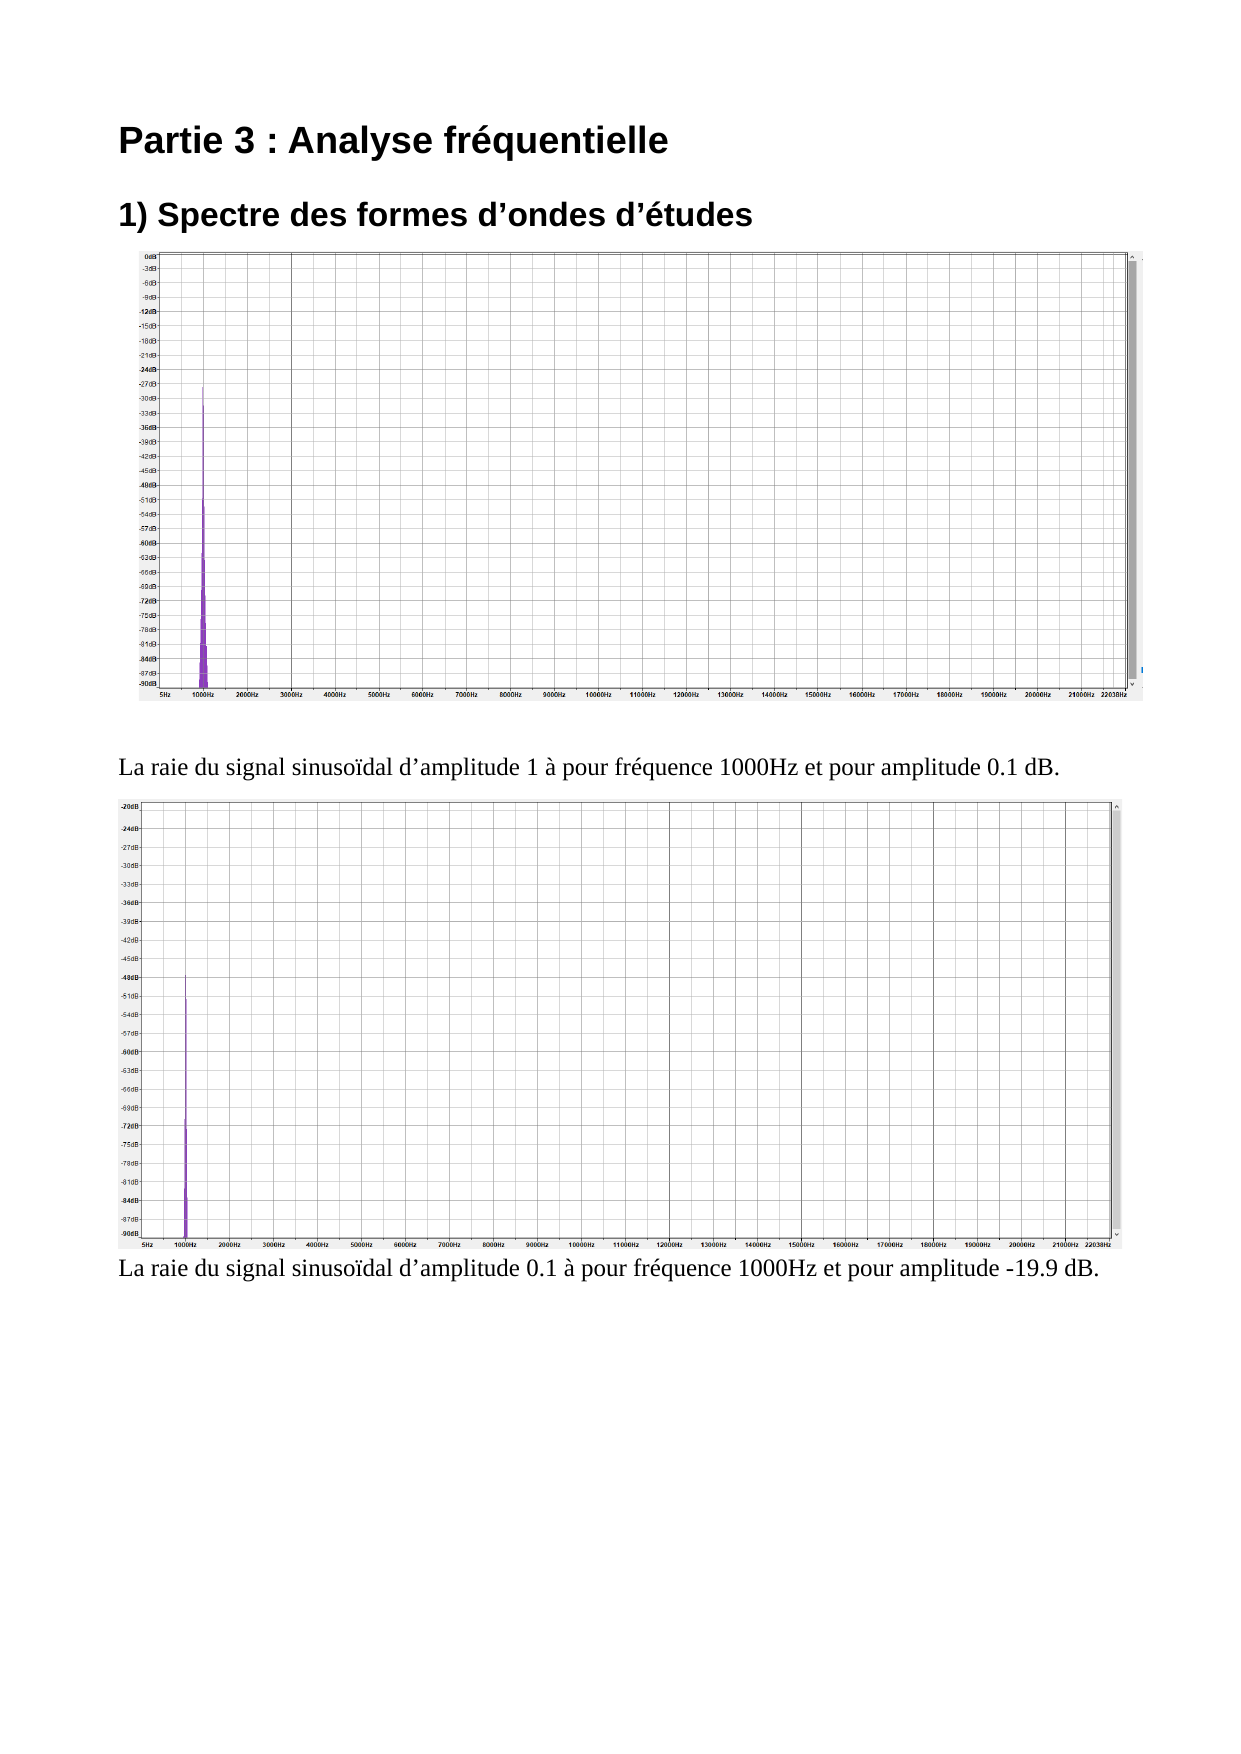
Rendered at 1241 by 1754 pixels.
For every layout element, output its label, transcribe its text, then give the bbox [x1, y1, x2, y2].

text La raie du signal sinusoïdal d’amplitude 0.1 à pour fréquence 1000Hz et pour amplitude -19.9 dB. [118, 1249, 1122, 1282]
subtitle 1) Spectre des formes d’ondes d’études [118, 195, 1122, 234]
picture [118, 799, 1123, 1249]
text La raie du signal sinusoïdal d’amplitude 1 à pour fréquence 1000Hz et pour amplitude 0.1 dB. [118, 752, 1122, 781]
picture [138, 251, 1143, 701]
subtitle Partie 3 : Analyse fréquentielle [118, 118, 1122, 162]
